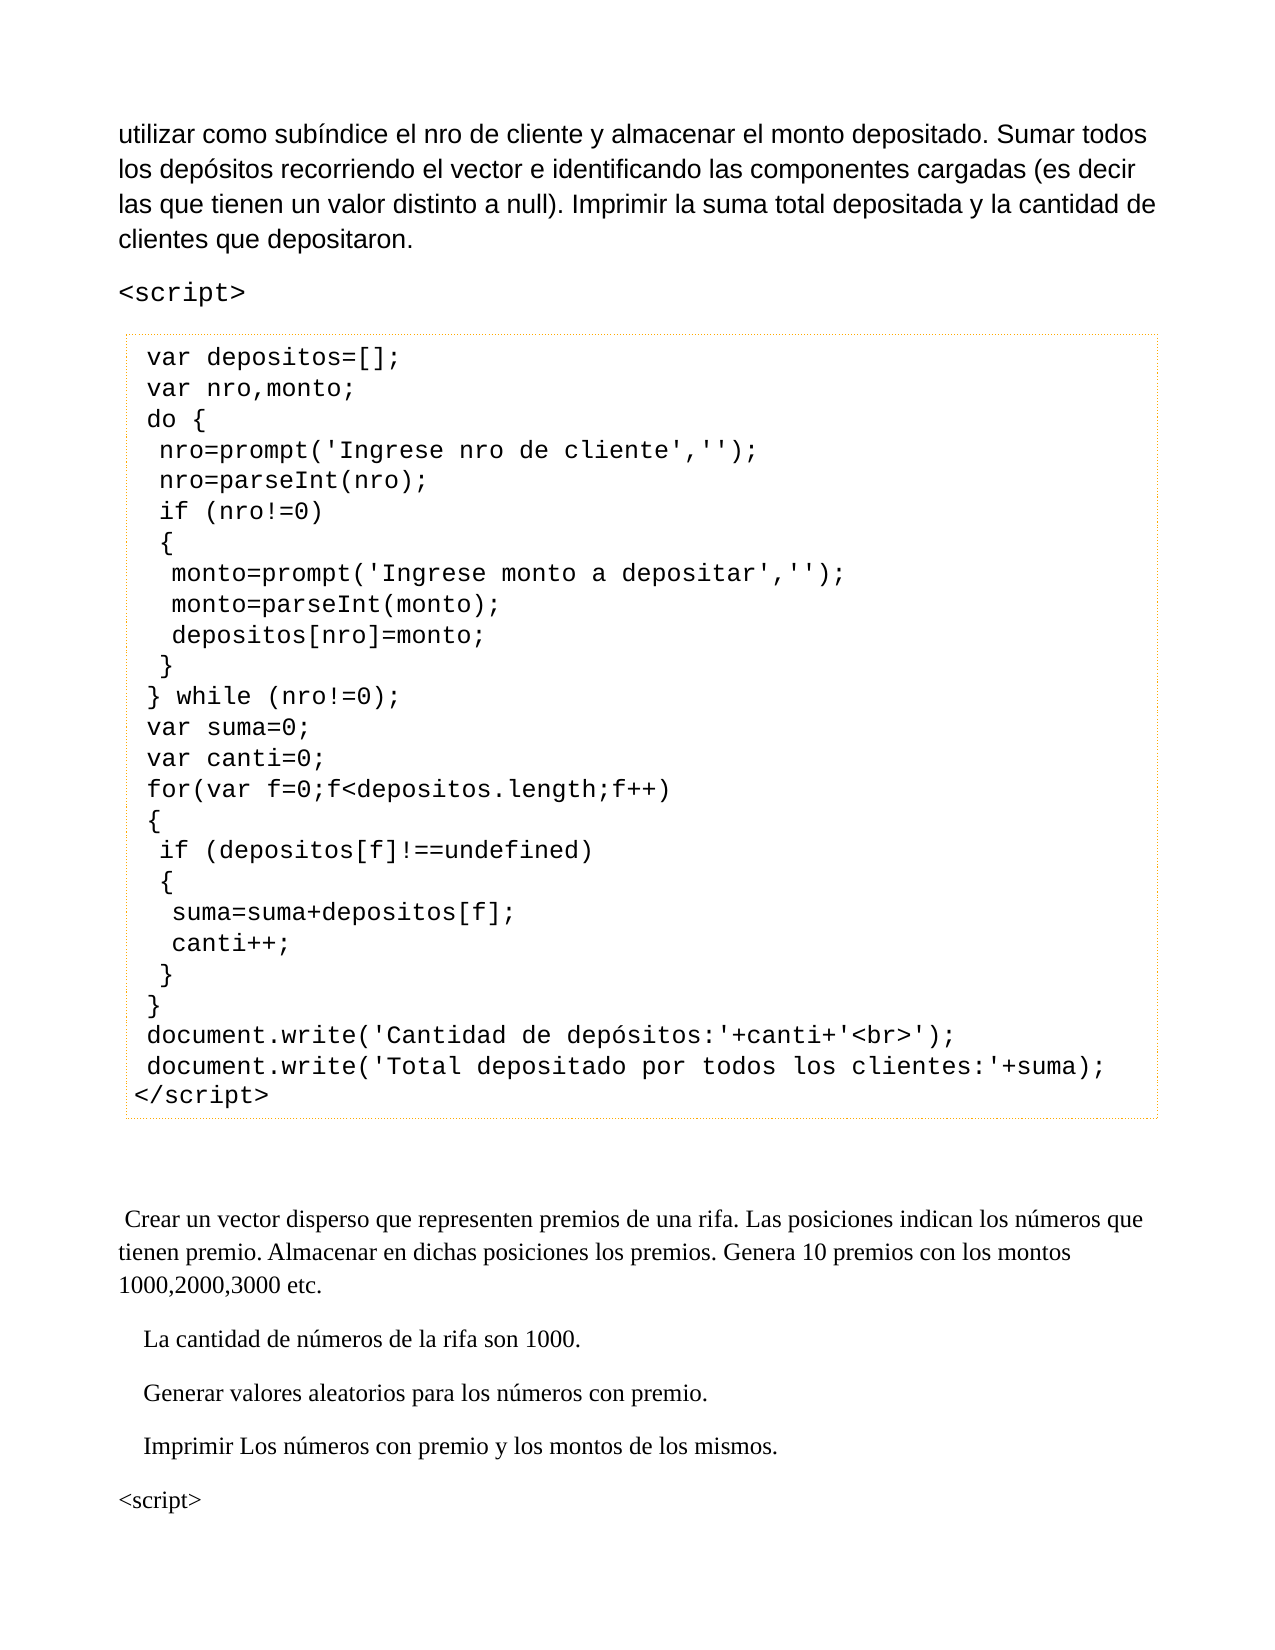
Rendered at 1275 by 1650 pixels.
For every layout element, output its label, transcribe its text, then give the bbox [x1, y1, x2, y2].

text do { [126, 396, 1157, 427]
text var canti=0; [126, 735, 1157, 766]
text monto=prompt('Ingrese monto a depositar',''); [126, 550, 1157, 581]
text La cantidad de números de la rifa son 1000. [118, 1324, 1157, 1352]
text depositos[nro]=monto; [126, 612, 1157, 643]
text nro=parseInt(nro); [126, 458, 1157, 488]
text { [126, 797, 1157, 828]
text } [126, 951, 1157, 982]
text canti++; [126, 920, 1157, 951]
text } [126, 982, 1157, 1013]
text } [126, 643, 1157, 673]
text for(var f=0;f<depositos.length;f++) [126, 766, 1157, 797]
text <script> [118, 1485, 1157, 1514]
text if (depositos[f]!==undefined) [126, 828, 1157, 858]
text </script> [126, 1074, 1157, 1118]
text } while (nro!=0); [126, 673, 1157, 704]
text <script> [118, 279, 1157, 309]
text Generar valores aleatorios para los números con premio. [118, 1378, 1157, 1406]
text { [126, 858, 1157, 889]
text nro=prompt('Ingrese nro de cliente',''); [126, 427, 1157, 458]
text var depositos=[]; [126, 334, 1157, 365]
text Crear un vector disperso que representen premios de una rifa. Las posiciones indican los números que tienen premio. Almacenar en dichas posiciones los premios. Genera 10 premios con los montos 1000,2000,3000 etc. [118, 1204, 1157, 1299]
text if (nro!=0) [126, 488, 1157, 519]
text Imprimir Los números con premio y los montos de los mismos. [118, 1431, 1157, 1460]
text var suma=0; [126, 704, 1157, 735]
text document.write('Total depositado por todos los clientes:'+suma); [126, 1043, 1157, 1074]
text { [126, 519, 1157, 550]
text suma=suma+depositos[f]; [126, 889, 1157, 920]
text document.write('Cantidad de depósitos:'+canti+'<br>'); [126, 1013, 1157, 1043]
text monto=parseInt(monto); [126, 581, 1157, 612]
text utilizar como subíndice el nro de cliente y almacenar el monto depositado. Sumar todos los depósitos recorriendo el vector e identificando las componentes cargadas (es decir las que tienen un valor distinto a null). Imprimir la suma total depositada y la cantidad de clientes que depositaron. [118, 118, 1157, 254]
text var nro,monto; [126, 365, 1157, 396]
